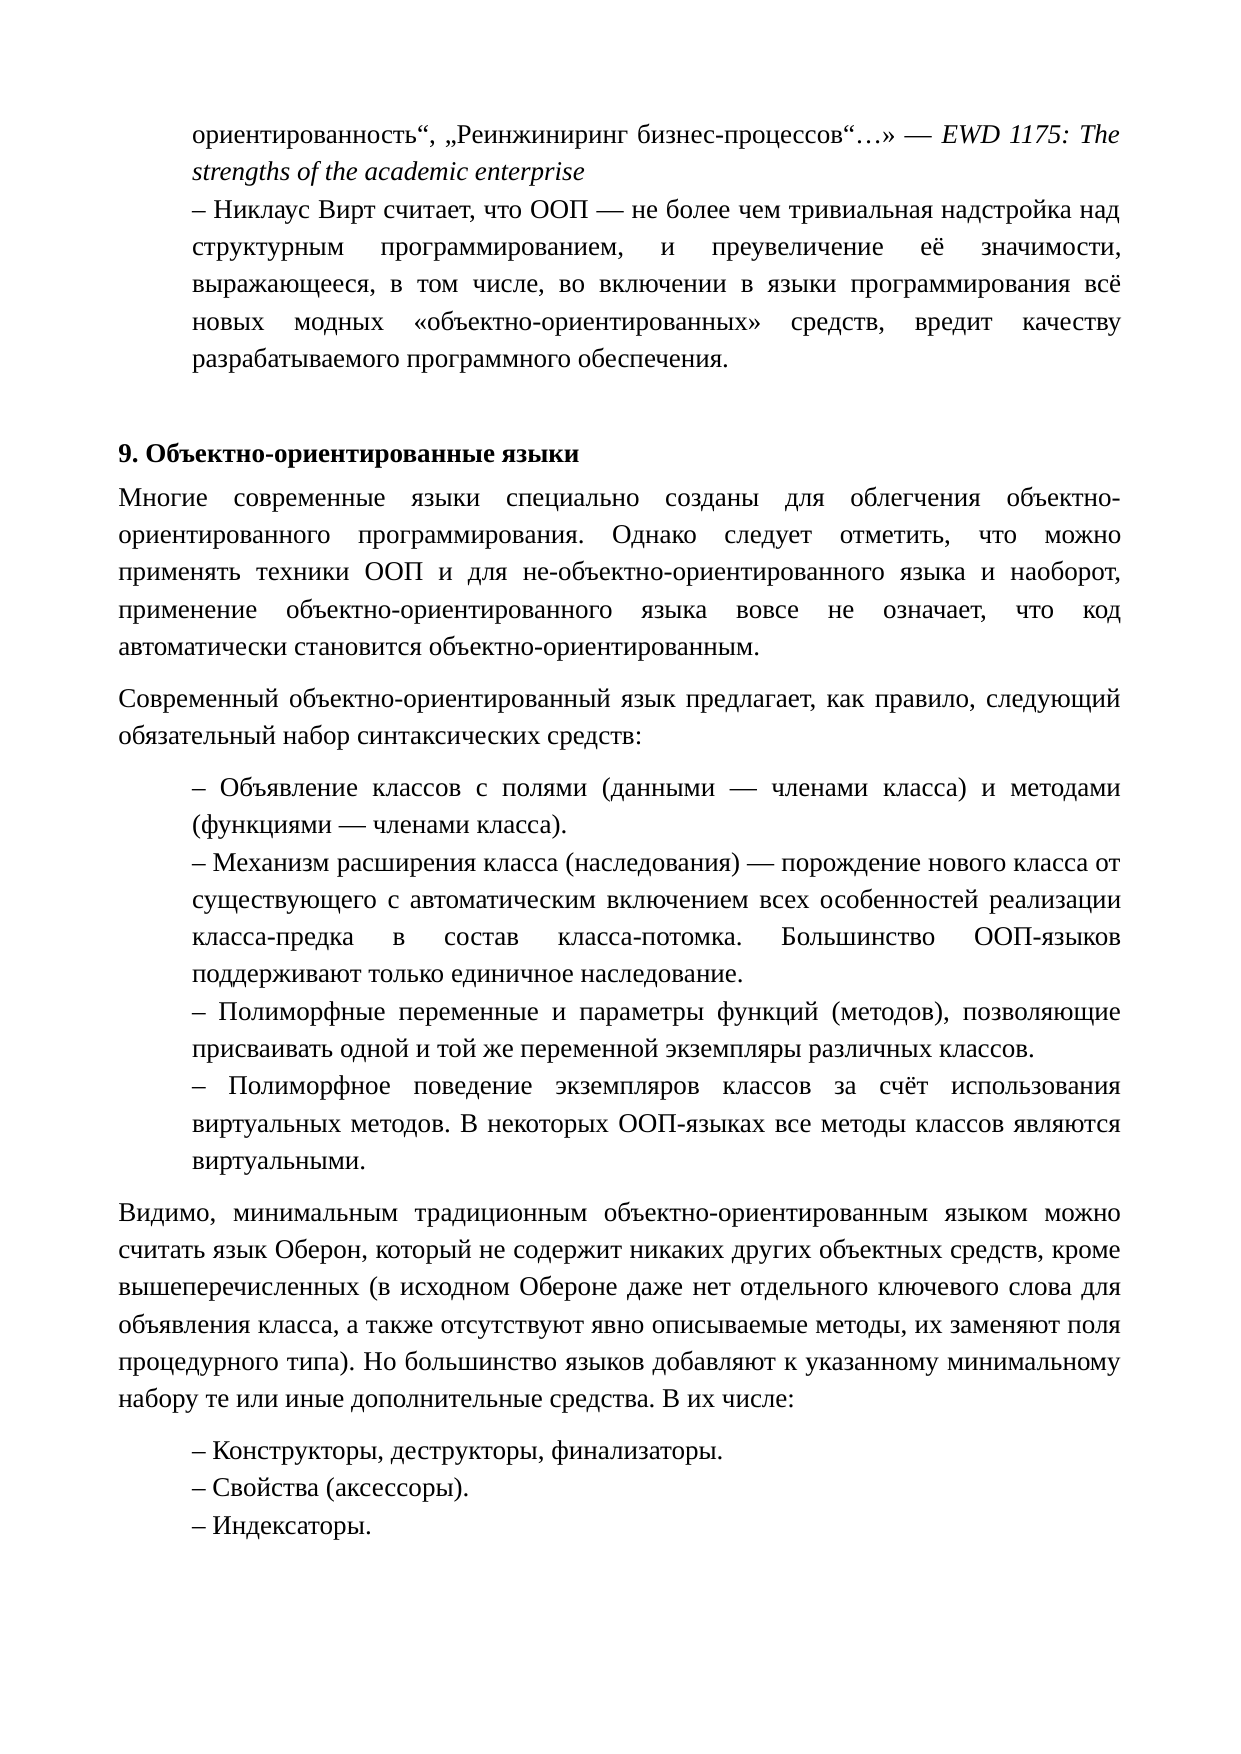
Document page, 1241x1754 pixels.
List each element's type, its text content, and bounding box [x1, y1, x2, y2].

list – Никлаус Вирт считает, что ООП — не более чем тривиальная надстройка над структурным программированием, и преувеличение её значимости, выражающееся, в том числе, во включении в языки программирования всё новых модных «объектно-ориентированных» средств, вредит качеству разрабатываемого программного обеспечения. [118, 193, 1122, 373]
list – Объявление классов с полями (данными — членами класса) и методами (функциями — членами класса). [118, 771, 1122, 839]
text Многие современные языки специально созданы для облегчения объектно-ориентированного программирования. Однако следует отметить, что можно применять техники ООП и для не-объектно-ориентированного языка и наоборот, применение объектно-ориентированного языка вовсе не означает, что код автоматически становится объектно-ориентированным. [118, 481, 1122, 661]
list – Механизм расширения класса (наследования) — порождение нового класса от существующего с автоматическим включением всех особенностей реализации класса-предка в состав класса-потомка. Большинство ООП-языков поддерживают только единичное наследование. [118, 846, 1122, 989]
list – Конструкторы, деструкторы, финализаторы. [118, 1434, 1122, 1465]
list – Индексаторы. [118, 1509, 1122, 1540]
list – Свойства (аксессоры). [118, 1472, 1122, 1503]
list – Полиморфное поведение экземпляров классов за счёт использования виртуальных методов. В некоторых ООП-языках все методы классов являются виртуальными. [118, 1069, 1122, 1175]
subtitle 9. Объектно-ориентированные языки [118, 437, 1122, 468]
text Видимо, минимальным традиционным объектно-ориентированным языком можно считать язык Оберон, который не содержит никаких других объектных средств, кроме вышеперечисленных (в исходном Обероне даже нет отдельного ключевого слова для объявления класса, а также отсутствуют явно описываемые методы, их заменяют поля процедурного типа). Но большинство языков добавляют к указанному минимальному набору те или иные дополнительные средства. В их числе: [118, 1196, 1122, 1413]
list – Полиморфные переменные и параметры функций (методов), позволяющие присваивать одной и той же переменной экземпляры различных классов. [118, 995, 1122, 1063]
text Современный объектно-ориентированный язык предлагает, как правило, следующий обязательный набор синтаксических средств: [118, 682, 1122, 750]
list ориентированность“, „Реинжиниринг бизнес-процессов“…» — EWD 1175: The strengths of the academic enterprise [118, 118, 1122, 187]
